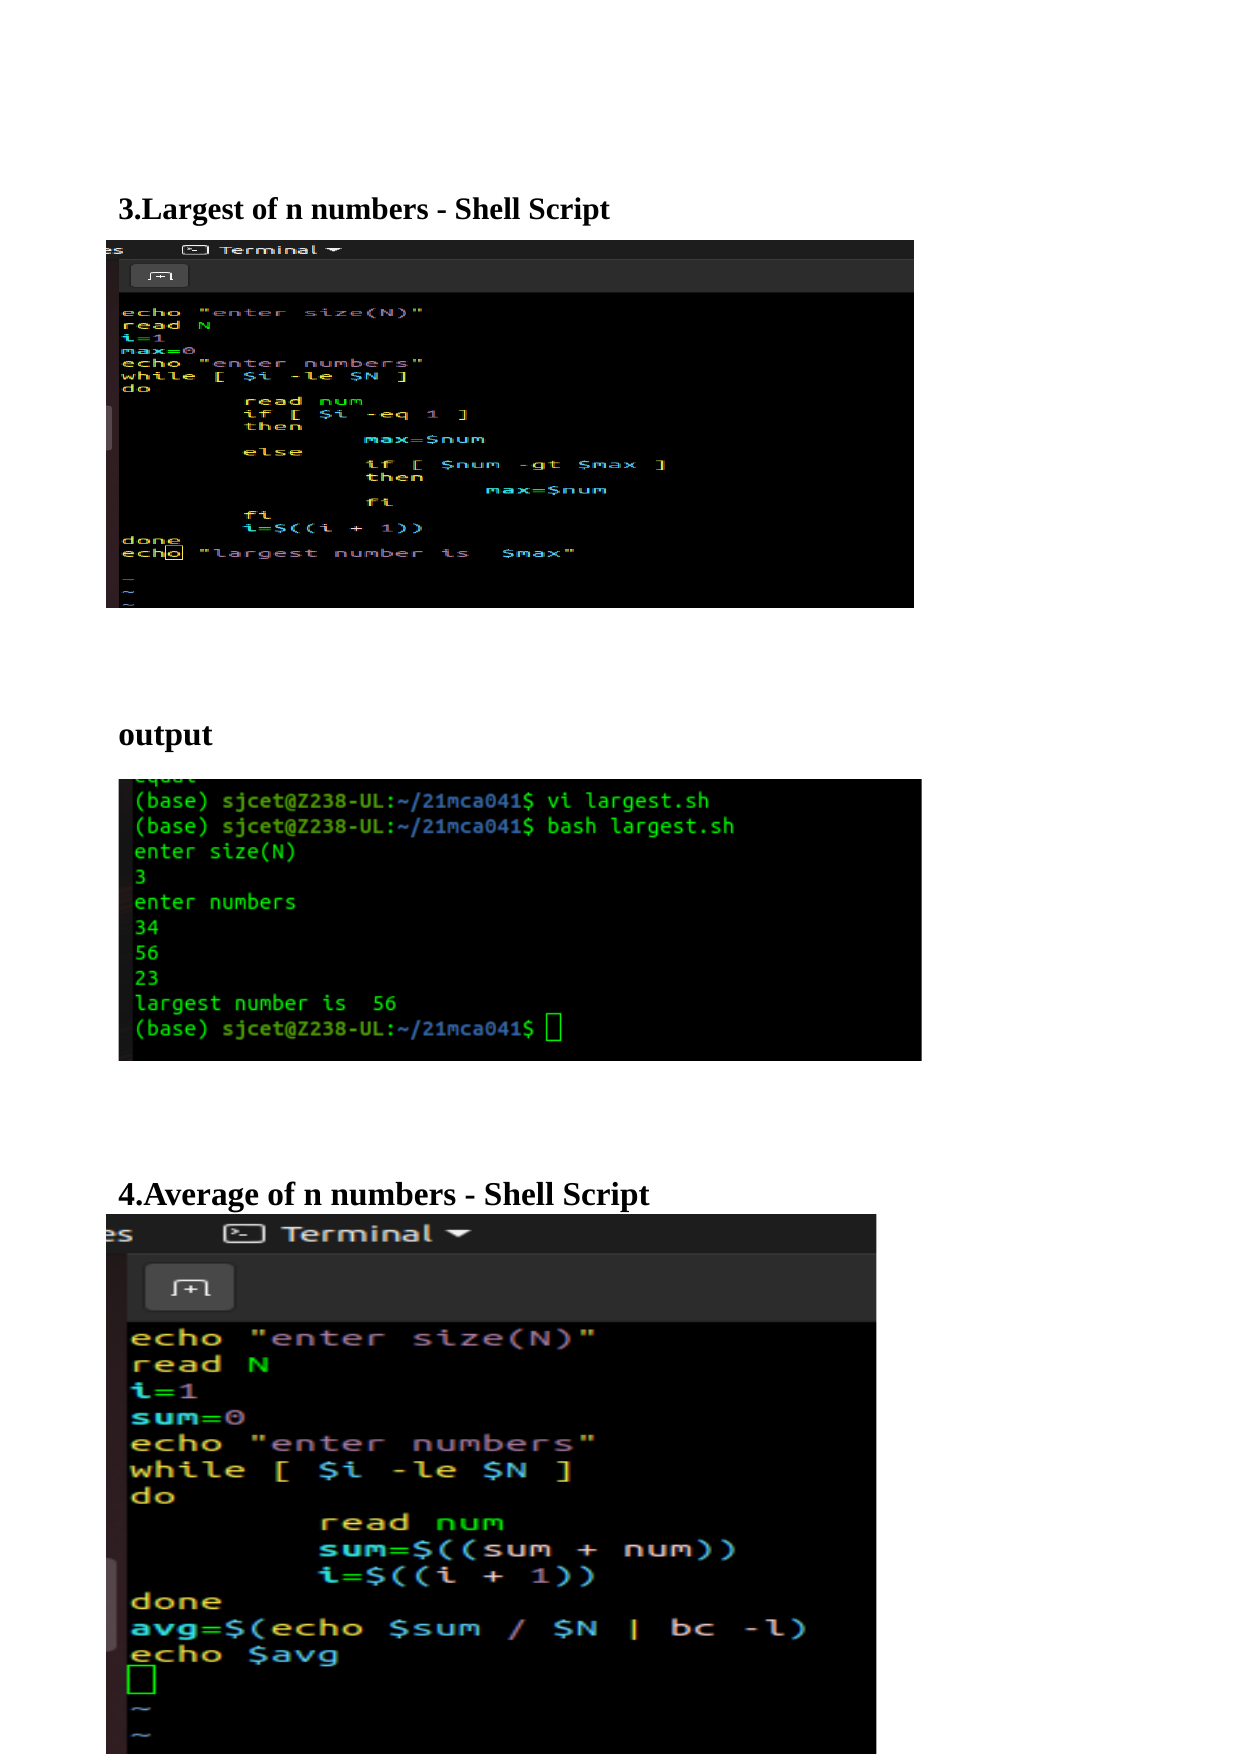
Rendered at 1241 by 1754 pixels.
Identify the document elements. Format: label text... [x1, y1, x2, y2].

text 3.Largest of n numbers - Shell Script [118, 190, 1122, 226]
text 4.Average of n numbers - Shell Script [118, 1175, 1122, 1213]
text output [118, 715, 1122, 753]
picture [106, 240, 191, 608]
